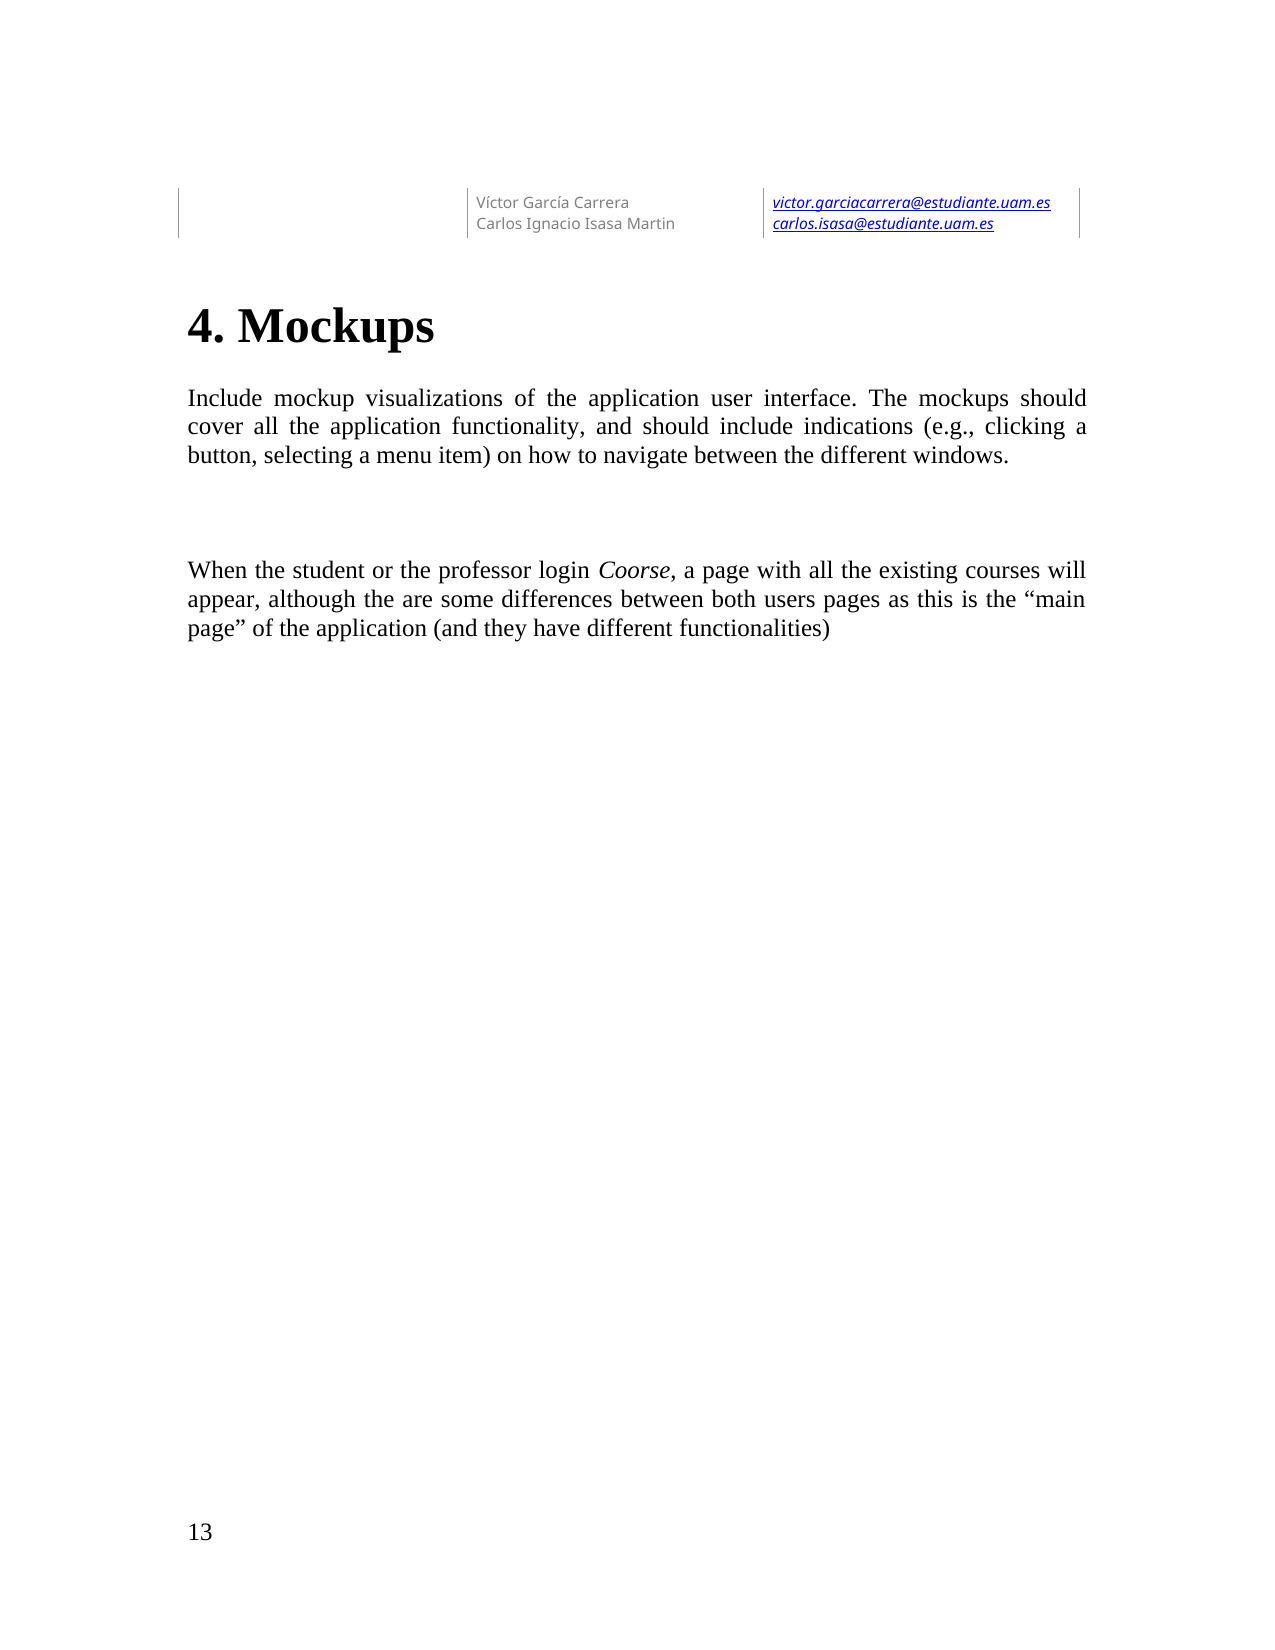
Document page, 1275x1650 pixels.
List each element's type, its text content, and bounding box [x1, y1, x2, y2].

text When the student or the professor login Coorse, a page with all the existing courses will appear, although the are some differences between both users pages as this is the “main page” of the application (and they have different functionalities) [187, 555, 1087, 641]
subtitle 4. Mockups [187, 296, 1087, 353]
text Include mockup visualizations of the application user interface. The mockups should cover all the application functionality, and should include indications (e.g., clicking a button, selecting a menu item) on how to navigate between the different windows. [187, 383, 1087, 469]
